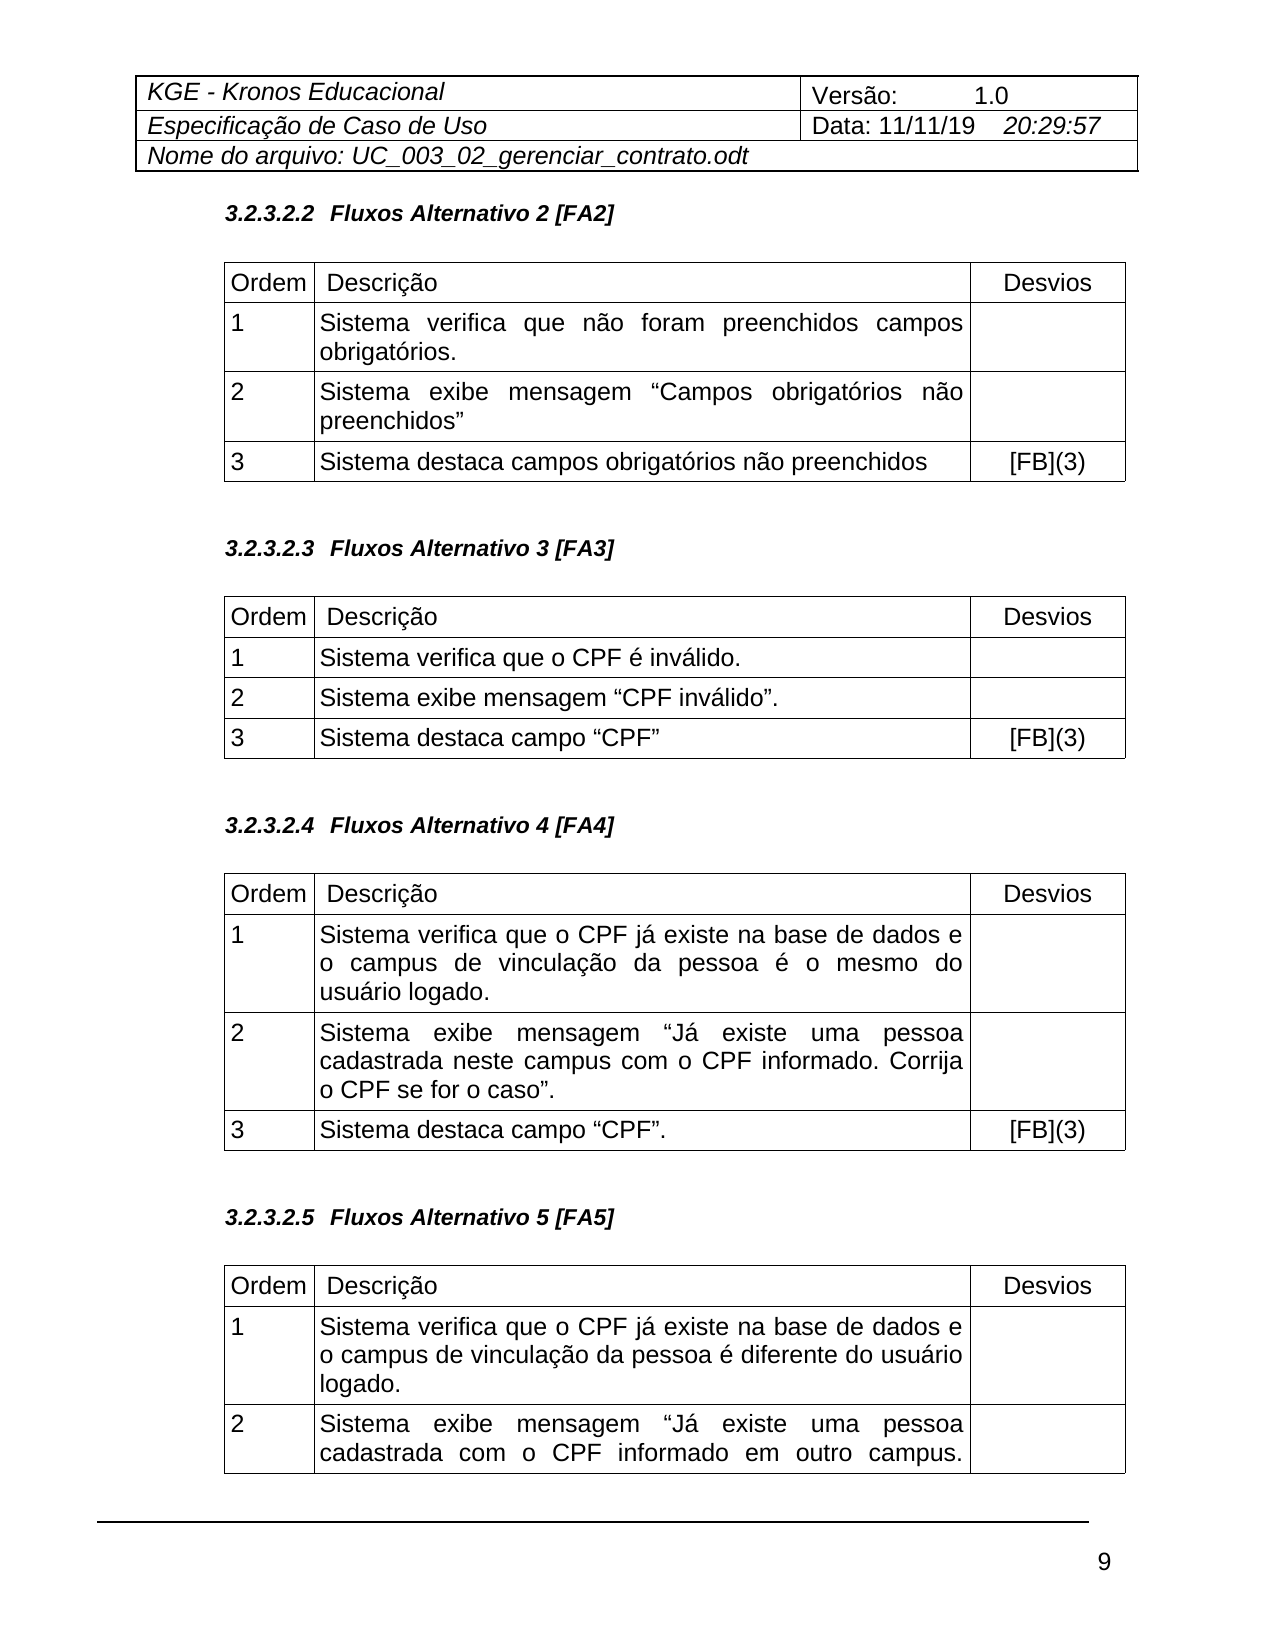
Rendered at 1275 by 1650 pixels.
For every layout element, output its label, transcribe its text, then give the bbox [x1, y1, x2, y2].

table_header Descrição [315, 597, 970, 637]
table_cell 3 [225, 1111, 314, 1150]
table_cell Sistema exibe mensagem “CPF inválido”. [315, 678, 970, 717]
table_cell 3 [225, 719, 314, 758]
table_header Descrição [315, 1266, 970, 1306]
table_cell 1 [225, 638, 314, 677]
table_cell 1 [225, 303, 314, 371]
table_header Descrição [315, 874, 970, 914]
subtitle Fluxos Alternativo 4 [FA4] [225, 812, 1125, 838]
table_cell [971, 638, 1125, 677]
table_cell Sistema exibe mensagem “Já existe uma pessoa cadastrada com o CPF informado em outro campus. [315, 1405, 970, 1473]
table_header Ordem [225, 1266, 314, 1306]
subtitle Fluxos Alternativo 5 [FA5] [225, 1204, 1125, 1230]
table_cell [FB](3) [971, 1111, 1125, 1150]
table_cell Sistema verifica que não foram preenchidos campos obrigatórios. [315, 303, 970, 371]
table_header Descrição [315, 263, 970, 302]
table_cell 2 [225, 1405, 314, 1473]
table_header Ordem [225, 263, 314, 302]
table_cell [971, 1405, 1125, 1473]
table_header Ordem [225, 874, 314, 914]
table_cell Sistema verifica que o CPF já existe na base de dados e o campus de vinculação da pessoa é diferente do usuário logado. [315, 1307, 970, 1403]
subtitle Fluxos Alternativo 2 [FA2] [225, 200, 1125, 227]
table_cell 1 [225, 915, 314, 1012]
table_cell Sistema exibe mensagem “Campos obrigatórios não preenchidos” [315, 372, 970, 441]
table_cell 2 [225, 1013, 314, 1109]
table_cell [971, 915, 1125, 1012]
table_cell Sistema destaca campos obrigatórios não preenchidos [315, 442, 970, 481]
table_cell [FB](3) [971, 719, 1125, 758]
table_cell [971, 1013, 1125, 1109]
table_cell 1 [225, 1307, 314, 1403]
table_header Desvios [971, 263, 1125, 302]
table_cell 2 [225, 372, 314, 441]
table_cell Sistema verifica que o CPF é inválido. [315, 638, 970, 677]
subtitle Fluxos Alternativo 3 [FA3] [225, 535, 1125, 561]
table_cell Sistema destaca campo “CPF”. [315, 1111, 970, 1150]
table_cell Sistema destaca campo “CPF” [315, 719, 970, 758]
table_cell [971, 678, 1125, 717]
table_cell Sistema verifica que o CPF já existe na base de dados e o campus de vinculação da pessoa é o mesmo do usuário logado. [315, 915, 970, 1012]
table_cell [971, 1307, 1125, 1403]
table_header Desvios [971, 1266, 1125, 1306]
table_header Ordem [225, 597, 314, 637]
table_cell Sistema exibe mensagem “Já existe uma pessoa cadastrada neste campus com o CPF informado. Corrija o CPF se for o caso”. [315, 1013, 970, 1109]
table_header Desvios [971, 597, 1125, 637]
table_cell 3 [225, 442, 314, 481]
table_cell 2 [225, 678, 314, 717]
table_header Desvios [971, 874, 1125, 914]
table_cell [FB](3) [971, 442, 1125, 481]
table_cell [971, 372, 1125, 441]
table_cell [971, 303, 1125, 371]
